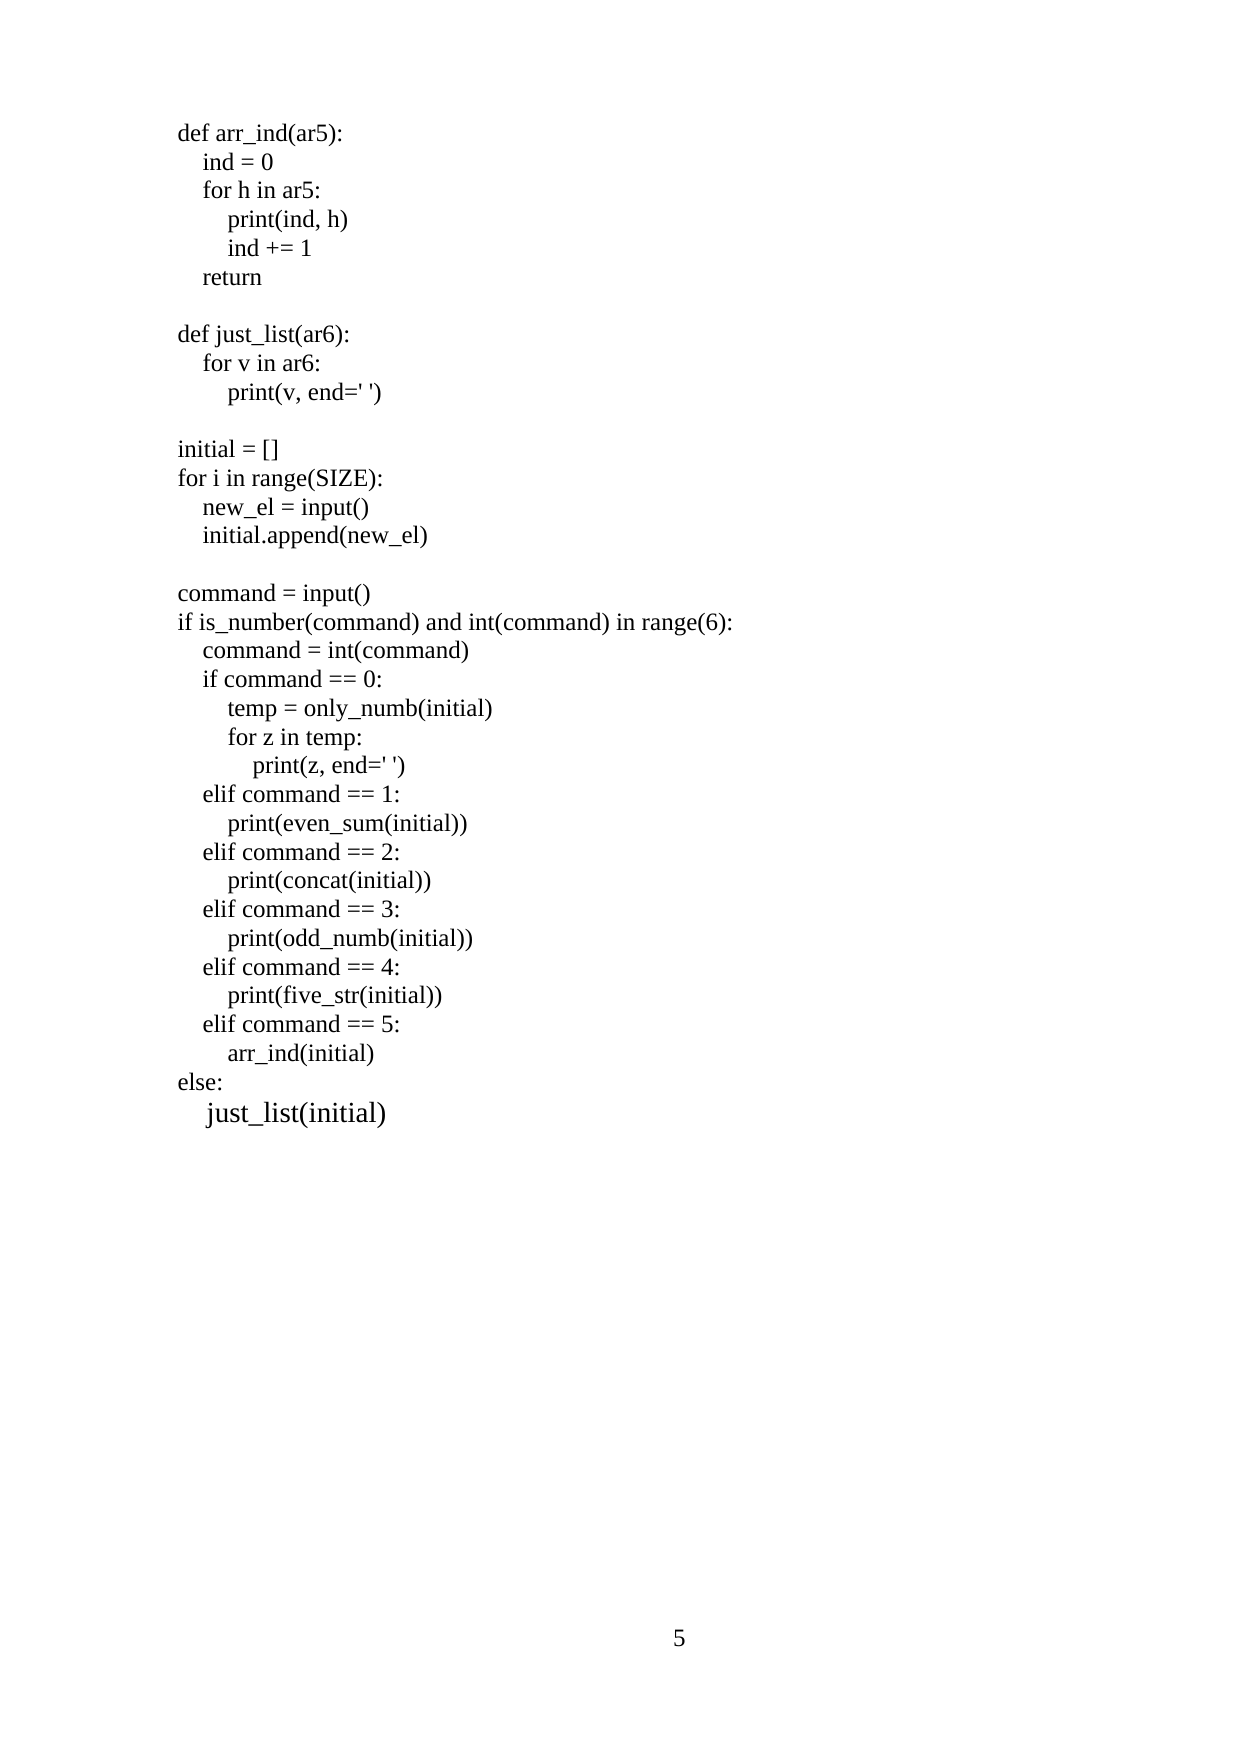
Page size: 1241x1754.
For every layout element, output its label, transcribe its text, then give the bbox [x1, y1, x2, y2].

text print(ind, h) [177, 204, 1181, 233]
text print(even_sum(initial)) [177, 808, 1181, 837]
text else: [177, 1067, 1181, 1096]
text ind += 1 [177, 233, 1181, 262]
text temp = only_numb(initial) [177, 693, 1181, 722]
text for i in range(SIZE): [177, 463, 1181, 492]
text arr_ind(initial) [177, 1038, 1181, 1067]
text print(five_str(initial)) [177, 981, 1181, 1009]
text for v in ar6: [177, 348, 1181, 377]
text if command == 0: [177, 664, 1181, 693]
text initial = [] [177, 434, 1181, 463]
text elif command == 1: [177, 779, 1181, 808]
text elif command == 2: [177, 837, 1181, 866]
text def arr_ind(ar5): [177, 118, 1181, 147]
text ind = 0 [177, 147, 1181, 176]
text elif command == 4: [177, 952, 1181, 981]
text command = int(command) [177, 636, 1181, 664]
text initial.append(new_el) [177, 521, 1181, 549]
text command = input() [177, 578, 1181, 607]
text print(concat(initial)) [177, 866, 1181, 894]
text print(z, end=' ') [177, 751, 1181, 779]
text return [177, 262, 1181, 291]
text for h in ar5: [177, 176, 1181, 204]
text new_el = input() [177, 492, 1181, 521]
text print(v, end=' ') [177, 377, 1181, 406]
text just_list(initial) [177, 1096, 1181, 1129]
text print(odd_numb(initial)) [177, 923, 1181, 952]
text elif command == 3: [177, 894, 1181, 923]
text for z in temp: [177, 722, 1181, 751]
text elif command == 5: [177, 1009, 1181, 1038]
text def just_list(ar6): [177, 319, 1181, 348]
text if is_number(command) and int(command) in range(6): [177, 607, 1181, 636]
